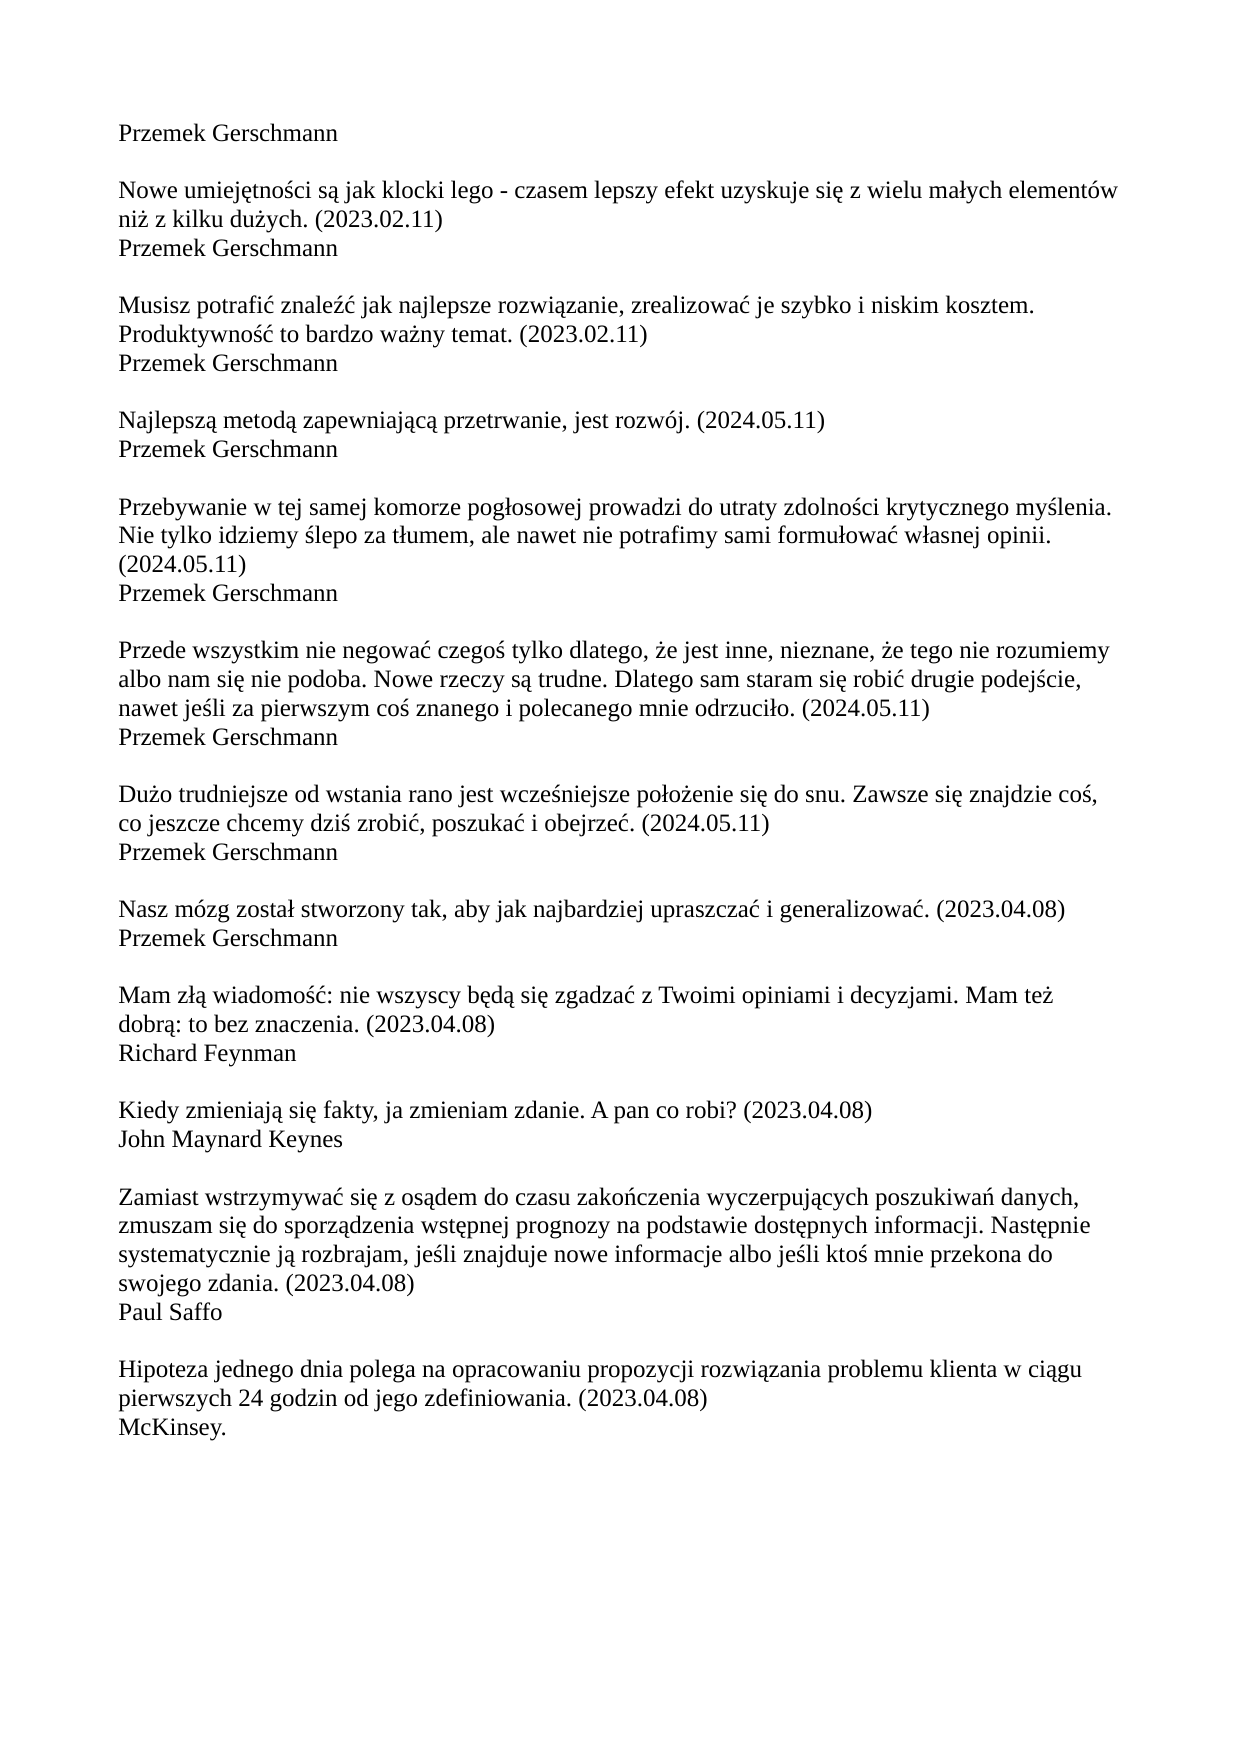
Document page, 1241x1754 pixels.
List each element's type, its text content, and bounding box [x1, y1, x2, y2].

text Przemek Gerschmann [118, 923, 1122, 952]
text Przemek Gerschmann [118, 434, 1122, 463]
text Przemek Gerschmann [118, 722, 1122, 751]
text John Maynard Keynes [118, 1124, 1122, 1153]
text Najlepszą metodą zapewniającą przetrwanie, jest rozwój. (2024.05.11) [118, 406, 1122, 434]
text Paul Saffo [118, 1297, 1122, 1326]
text Hipoteza jednego dnia polega na opracowaniu propozycji rozwiązania problemu klienta w ciągu pierwszych 24 godzin od jego zdefiniowania. (2023.04.08) [118, 1354, 1122, 1412]
text Przemek Gerschmann [118, 348, 1122, 377]
text Przemek Gerschmann [118, 233, 1122, 262]
text Przemek Gerschmann [118, 118, 1122, 147]
text Przede wszystkim nie negować czegoś tylko dlatego, że jest inne, nieznane, że tego nie rozumiemy albo nam się nie podoba. Nowe rzeczy są trudne. Dlatego sam staram się robić drugie podejście, nawet jeśli za pierwszym coś znanego i polecanego mnie odrzuciło. (2024.05.11) [118, 636, 1122, 722]
text Przemek Gerschmann [118, 578, 1122, 607]
text McKinsey. [118, 1412, 1122, 1441]
text Mam złą wiadomość: nie wszyscy będą się zgadzać z Twoimi opiniami i decyzjami. Mam też dobrą: to bez znaczenia. (2023.04.08) [118, 981, 1122, 1038]
text Dużo trudniejsze od wstania rano jest wcześniejsze położenie się do snu. Zawsze się znajdzie coś, co jeszcze chcemy dziś zrobić, poszukać i obejrzeć. (2024.05.11) [118, 779, 1122, 837]
text Zamiast wstrzymywać się z osądem do czasu zakończenia wyczerpujących poszukiwań danych, zmuszam się do sporządzenia wstępnej prognozy na podstawie dostępnych informacji. Następnie systematycznie ją rozbrajam, jeśli znajduje nowe informacje albo jeśli ktoś mnie przekona do swojego zdania. (2023.04.08) [118, 1182, 1122, 1297]
text Nowe umiejętności są jak klocki lego - czasem lepszy efekt uzyskuje się z wielu małych elementów niż z kilku dużych. (2023.02.11) [118, 176, 1122, 233]
text Kiedy zmieniają się fakty, ja zmieniam zdanie. A pan co robi? (2023.04.08) [118, 1096, 1122, 1124]
text Musisz potrafić znaleźć jak najlepsze rozwiązanie, zrealizować je szybko i niskim kosztem. Produktywność to bardzo ważny temat. (2023.02.11) [118, 291, 1122, 348]
text Richard Feynman [118, 1038, 1122, 1067]
text Przemek Gerschmann [118, 837, 1122, 866]
text Nasz mózg został stworzony tak, aby jak najbardziej upraszczać i generalizować. (2023.04.08) [118, 894, 1122, 923]
text Przebywanie w tej samej komorze pogłosowej prowadzi do utraty zdolności krytycznego myślenia. Nie tylko idziemy ślepo za tłumem, ale nawet nie potrafimy sami formułować własnej opinii. (2024.05.11) [118, 492, 1122, 578]
